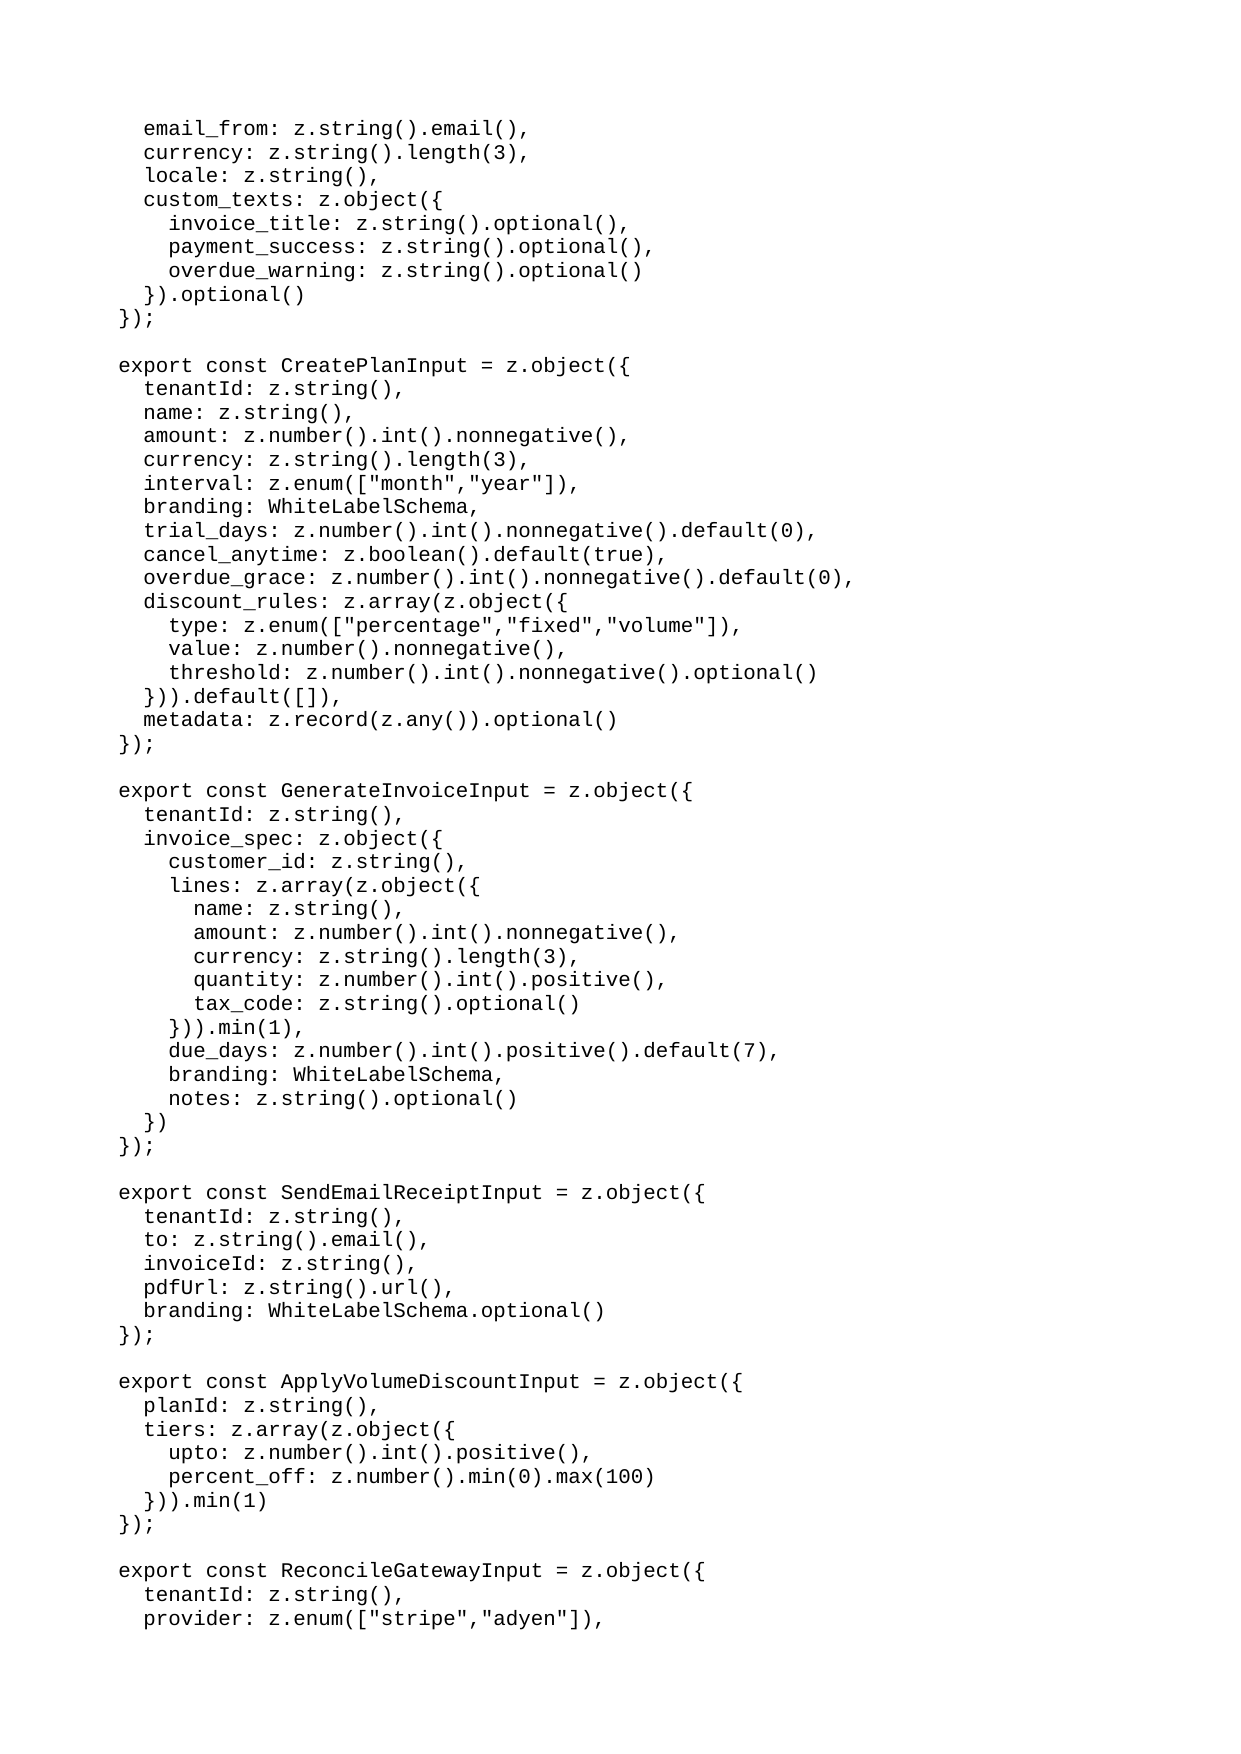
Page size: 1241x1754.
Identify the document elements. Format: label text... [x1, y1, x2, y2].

text overdue_warning: z.string().optional() [118, 260, 1122, 284]
text currency: z.string().length(3), [118, 142, 1122, 165]
text branding: WhiteLabelSchema, [118, 496, 1122, 520]
text }) [118, 1111, 1122, 1135]
text quantity: z.number().int().positive(), [118, 969, 1122, 993]
text trial_days: z.number().int().nonnegative().default(0), [118, 520, 1122, 544]
text lines: z.array(z.object({ [118, 875, 1122, 898]
text percent_off: z.number().min(0).max(100) [118, 1466, 1122, 1489]
text export const GenerateInvoiceInput = z.object({ [118, 780, 1122, 804]
text payment_success: z.string().optional(), [118, 236, 1122, 260]
text }); [118, 733, 1122, 757]
text currency: z.string().length(3), [118, 946, 1122, 969]
text }); [118, 307, 1122, 331]
text value: z.number().nonnegative(), [118, 638, 1122, 662]
text })).min(1), [118, 1017, 1122, 1040]
text export const SendEmailReceiptInput = z.object({ [118, 1182, 1122, 1206]
text name: z.string(), [118, 402, 1122, 426]
text }); [118, 1324, 1122, 1348]
text due_days: z.number().int().positive().default(7), [118, 1040, 1122, 1064]
text }).optional() [118, 284, 1122, 307]
text tenantId: z.string(), [118, 1206, 1122, 1229]
text cancel_anytime: z.boolean().default(true), [118, 544, 1122, 567]
text invoiceId: z.string(), [118, 1253, 1122, 1277]
text to: z.string().email(), [118, 1229, 1122, 1253]
text notes: z.string().optional() [118, 1088, 1122, 1111]
text })).default([]), [118, 686, 1122, 709]
text threshold: z.number().int().nonnegative().optional() [118, 662, 1122, 686]
text overdue_grace: z.number().int().nonnegative().default(0), [118, 567, 1122, 591]
text invoice_spec: z.object({ [118, 827, 1122, 851]
text invoice_title: z.string().optional(), [118, 213, 1122, 236]
text interval: z.enum(["month","year"]), [118, 473, 1122, 496]
text export const ApplyVolumeDiscountInput = z.object({ [118, 1371, 1122, 1395]
text type: z.enum(["percentage","fixed","volume"]), [118, 615, 1122, 638]
text discount_rules: z.array(z.object({ [118, 591, 1122, 615]
text pdfUrl: z.string().url(), [118, 1277, 1122, 1300]
text amount: z.number().int().nonnegative(), [118, 922, 1122, 946]
text name: z.string(), [118, 898, 1122, 922]
text currency: z.string().length(3), [118, 449, 1122, 473]
text customer_id: z.string(), [118, 851, 1122, 875]
text export const CreatePlanInput = z.object({ [118, 354, 1122, 378]
text }); [118, 1513, 1122, 1537]
text branding: WhiteLabelSchema.optional() [118, 1300, 1122, 1324]
text email_from: z.string().email(), [118, 118, 1122, 142]
text }); [118, 1135, 1122, 1158]
text tenantId: z.string(), [118, 804, 1122, 827]
text tax_code: z.string().optional() [118, 993, 1122, 1017]
text amount: z.number().int().nonnegative(), [118, 426, 1122, 449]
text tenantId: z.string(), [118, 1584, 1122, 1608]
text tenantId: z.string(), [118, 378, 1122, 402]
text tiers: z.array(z.object({ [118, 1419, 1122, 1442]
text provider: z.enum(["stripe","adyen"]), [118, 1608, 1122, 1631]
text planId: z.string(), [118, 1395, 1122, 1419]
text export const ReconcileGatewayInput = z.object({ [118, 1561, 1122, 1584]
text metadata: z.record(z.any()).optional() [118, 709, 1122, 733]
text locale: z.string(), [118, 165, 1122, 189]
text upto: z.number().int().positive(), [118, 1442, 1122, 1466]
text })).min(1) [118, 1489, 1122, 1513]
text custom_texts: z.object({ [118, 189, 1122, 213]
text branding: WhiteLabelSchema, [118, 1064, 1122, 1088]
